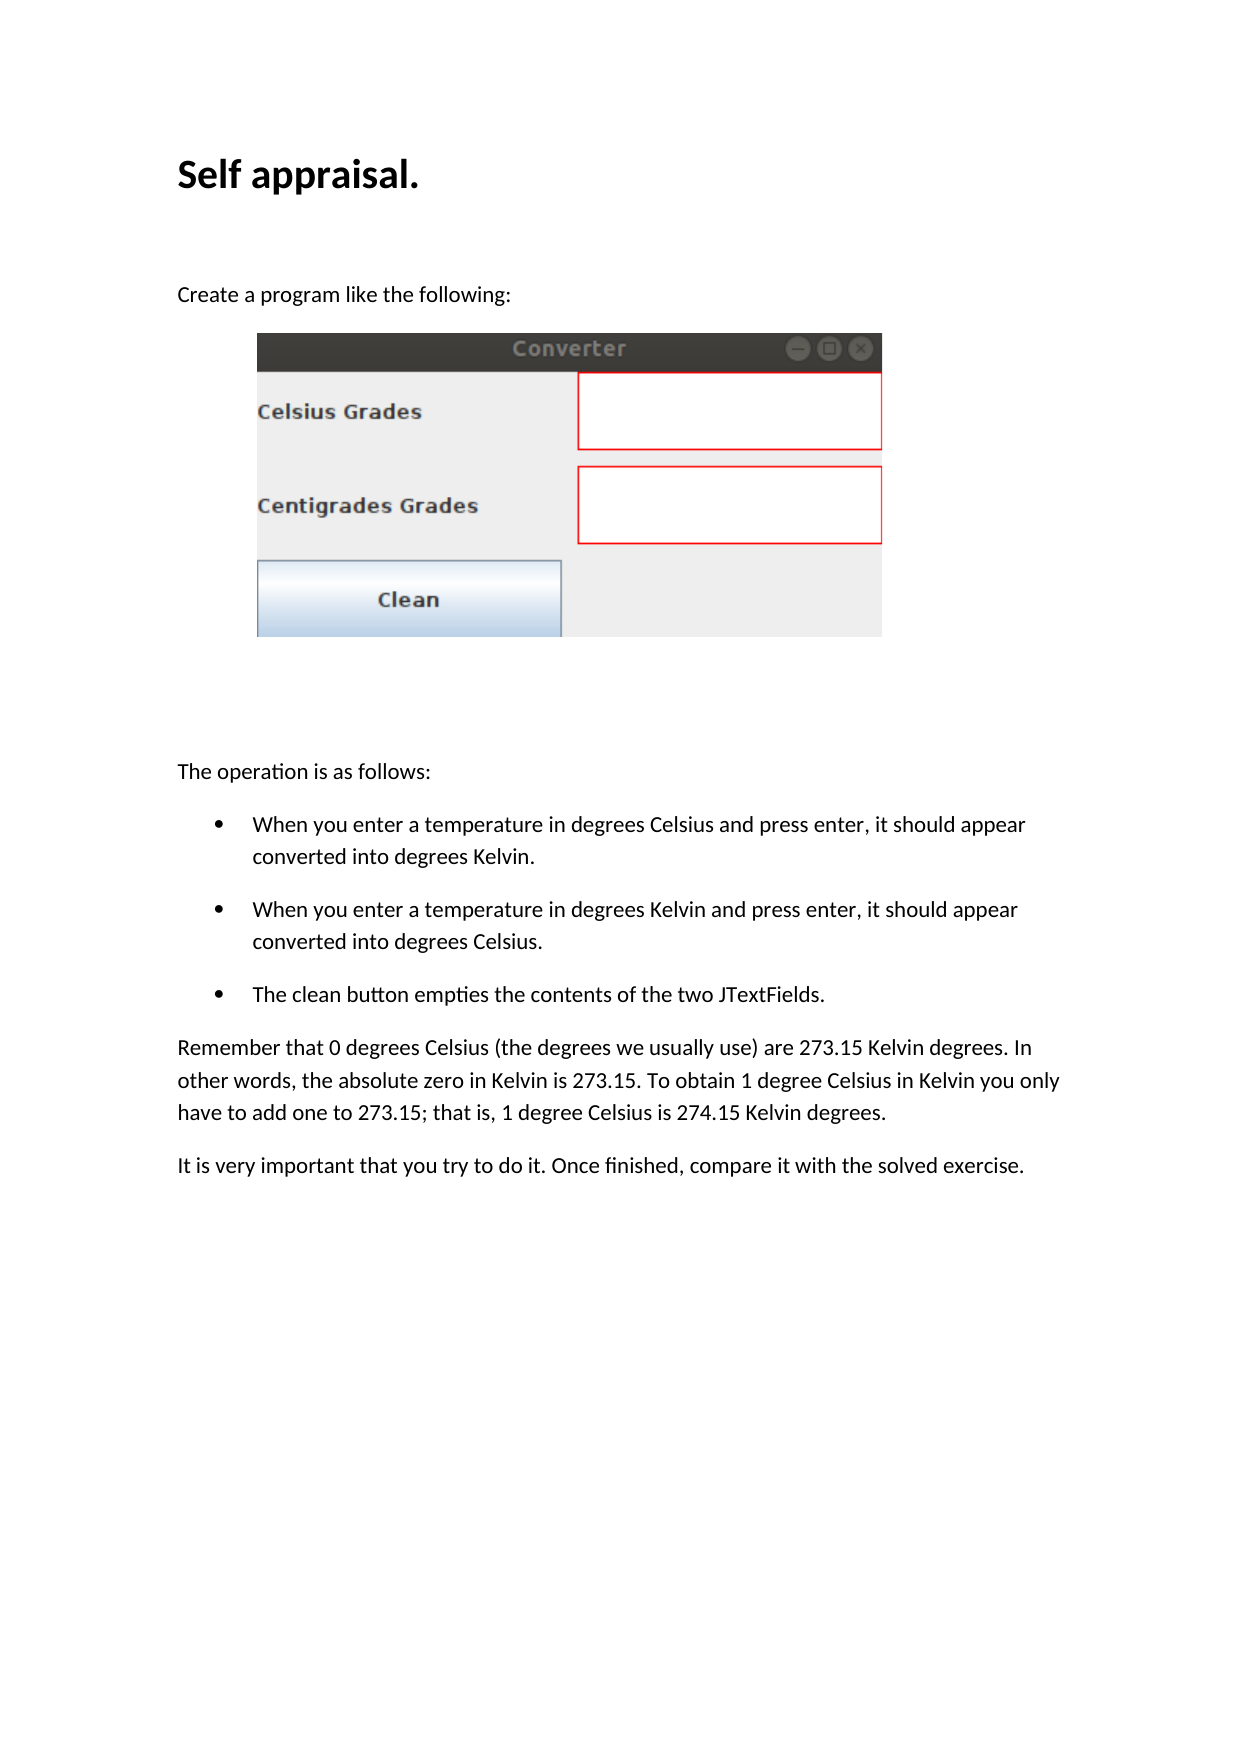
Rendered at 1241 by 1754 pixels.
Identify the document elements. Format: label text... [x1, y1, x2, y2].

list When you enter a temperature in degrees Celsius and press enter, it should appear converted into degrees Kelvin. [215, 810, 1063, 870]
picture [257, 333, 883, 637]
text Remember that 0 degrees Celsius (the degrees we usually use) are 273.15 Kelvin degrees. In other words, the absolute zero in Kelvin is 273.15. To obtain 1 degree Celsius in Kelvin you only have to add one to 273.15; that is, 1 degree Celsius is 274.15 Kelvin degrees. [177, 1033, 1063, 1126]
text The operation is as follows: [177, 757, 1063, 785]
text Self appraisal. [177, 148, 1063, 198]
list The clean button empties the contents of the two JTextFields. [215, 981, 1063, 1008]
text It is very important that you try to do it. Once finished, compare it with the solved exercise. [177, 1151, 1063, 1179]
text Create a program like the following: [177, 280, 1063, 308]
list When you enter a temperature in degrees Kelvin and press enter, it should appear converted into degrees Celsius. [215, 895, 1063, 956]
